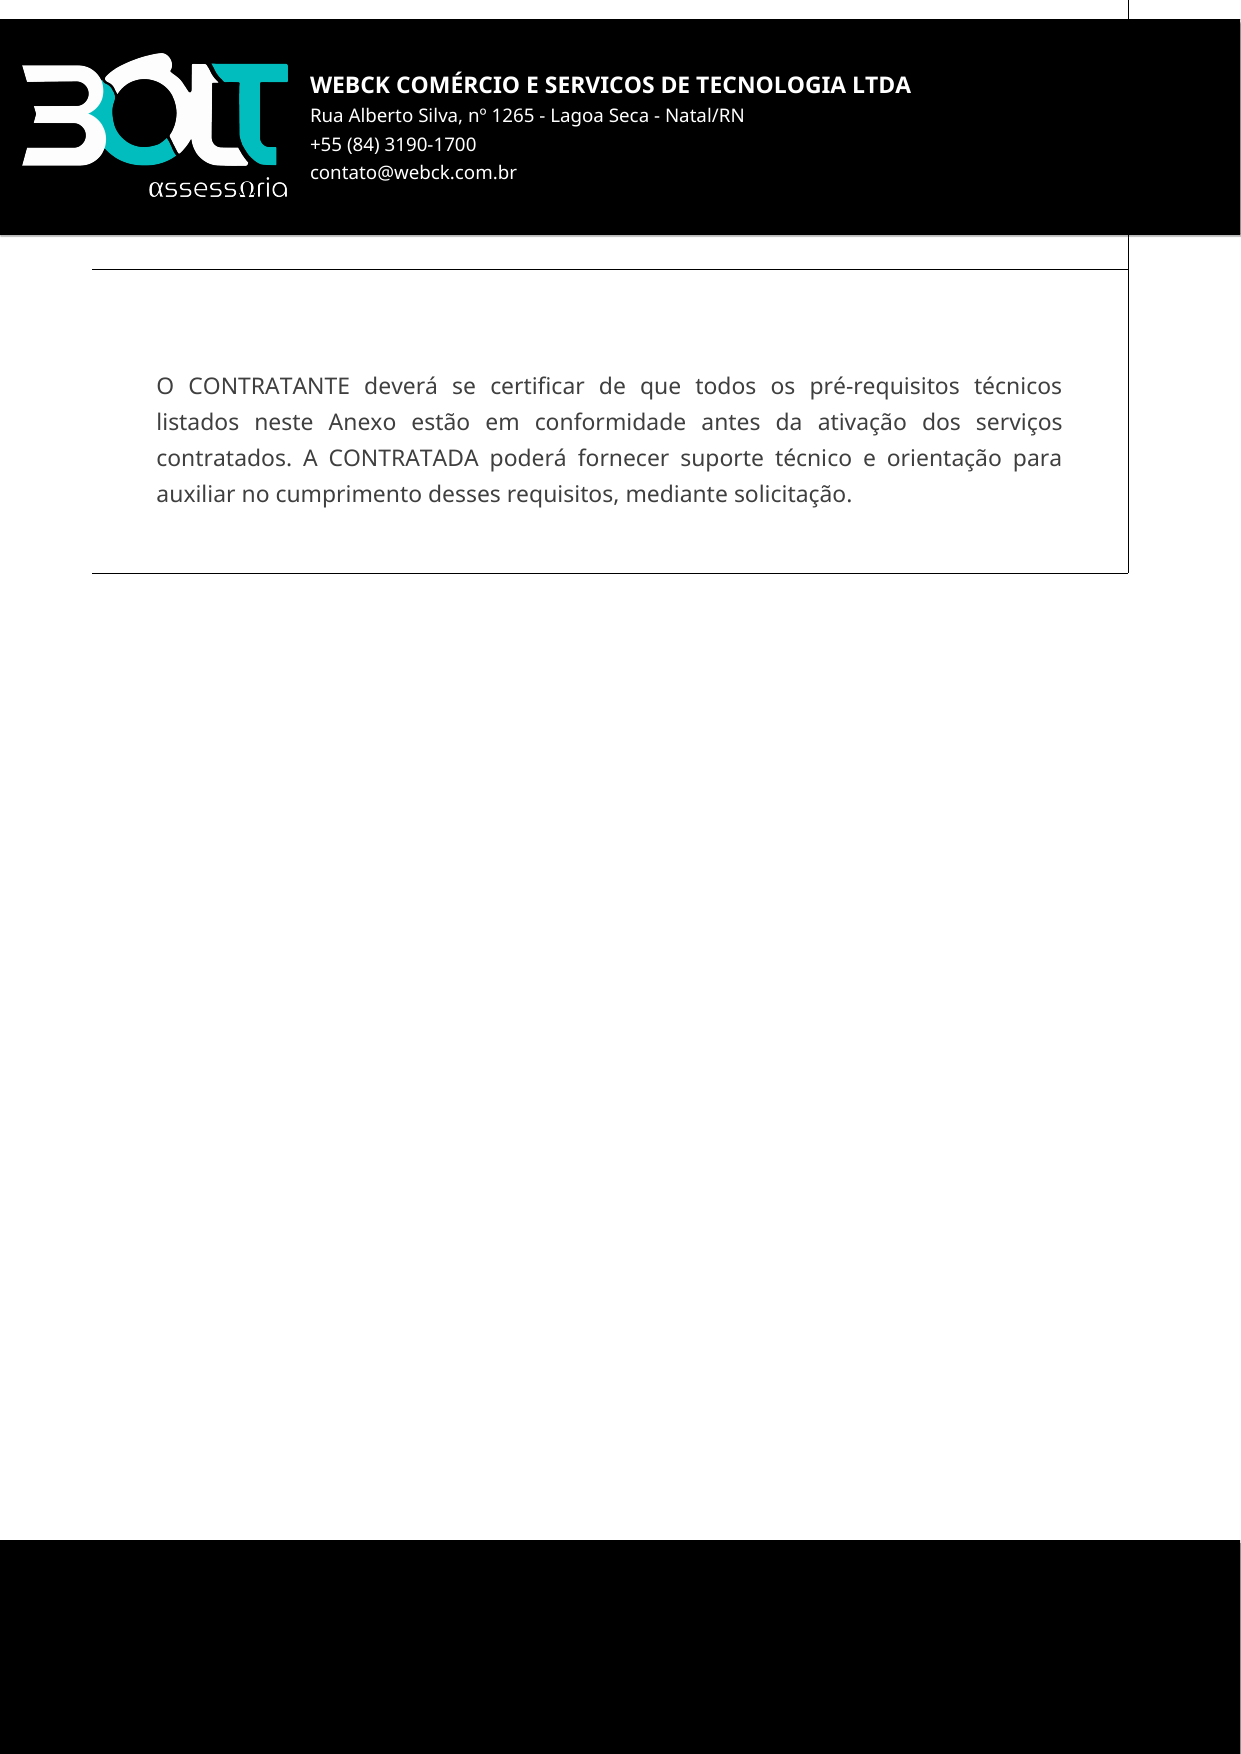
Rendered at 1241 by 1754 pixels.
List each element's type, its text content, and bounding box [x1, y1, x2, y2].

text O CONTRATANTE deverá se certificar de que todos os pré-requisitos técnicos listados neste Anexo estão em conformidade antes da ativação dos serviços contratados. A CONTRATADA poderá fornecer suporte técnico e orientação para auxiliar no cumprimento desses requisitos, mediante solicitação. [92, 305, 1128, 573]
